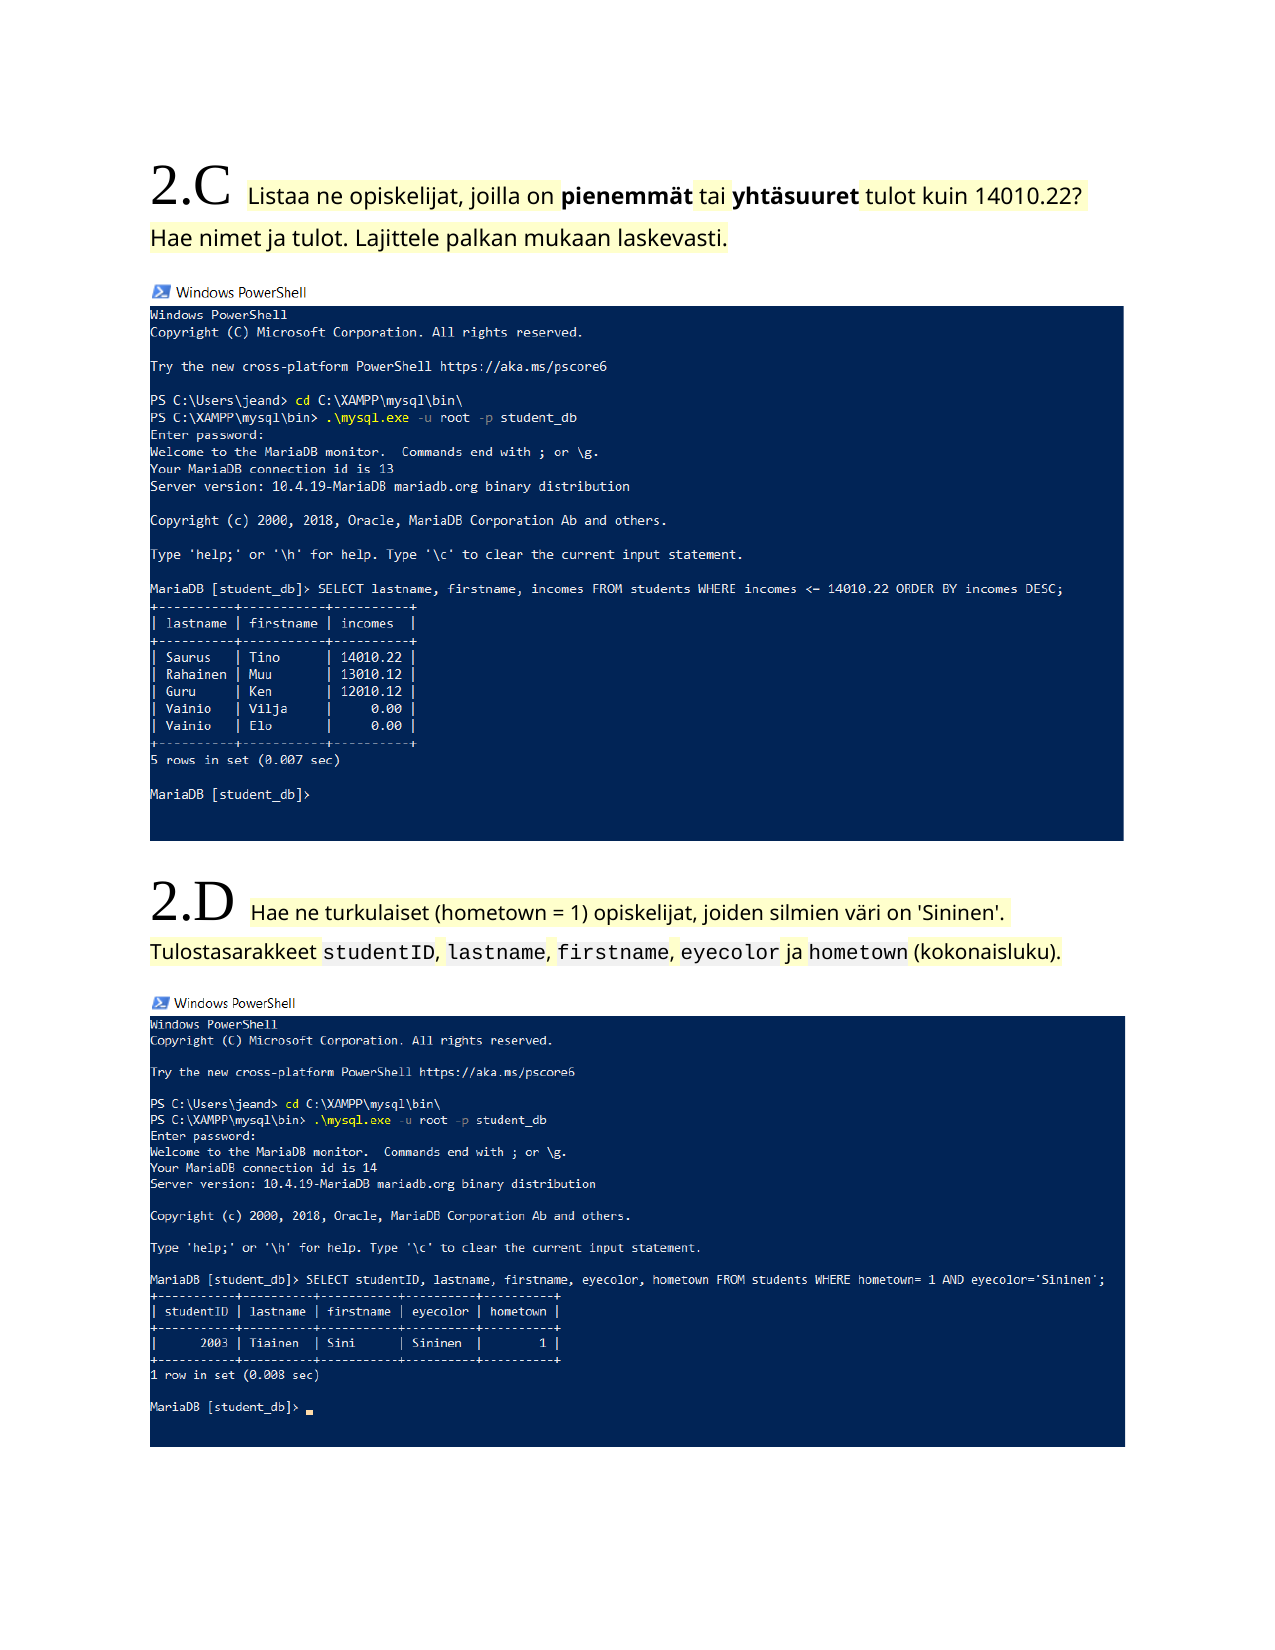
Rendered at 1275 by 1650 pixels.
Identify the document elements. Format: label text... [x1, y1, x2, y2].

text 2.D Hae ne turkulaiset (hometown = 1) opiskelijat, joiden silmien väri on 'Sininen'. Tulostasarakkeet studentID, lastname, firstname, eyecolor ja hometown (kokonaisluku). [150, 866, 1125, 966]
text 2.C Listaa ne opiskelijat, joilla on pienemmät tai yhtäsuuret tulot kuin 14010.22? Hae nimet ja tulot. Lajittele palkan mukaan laskevasti. [150, 150, 1125, 253]
